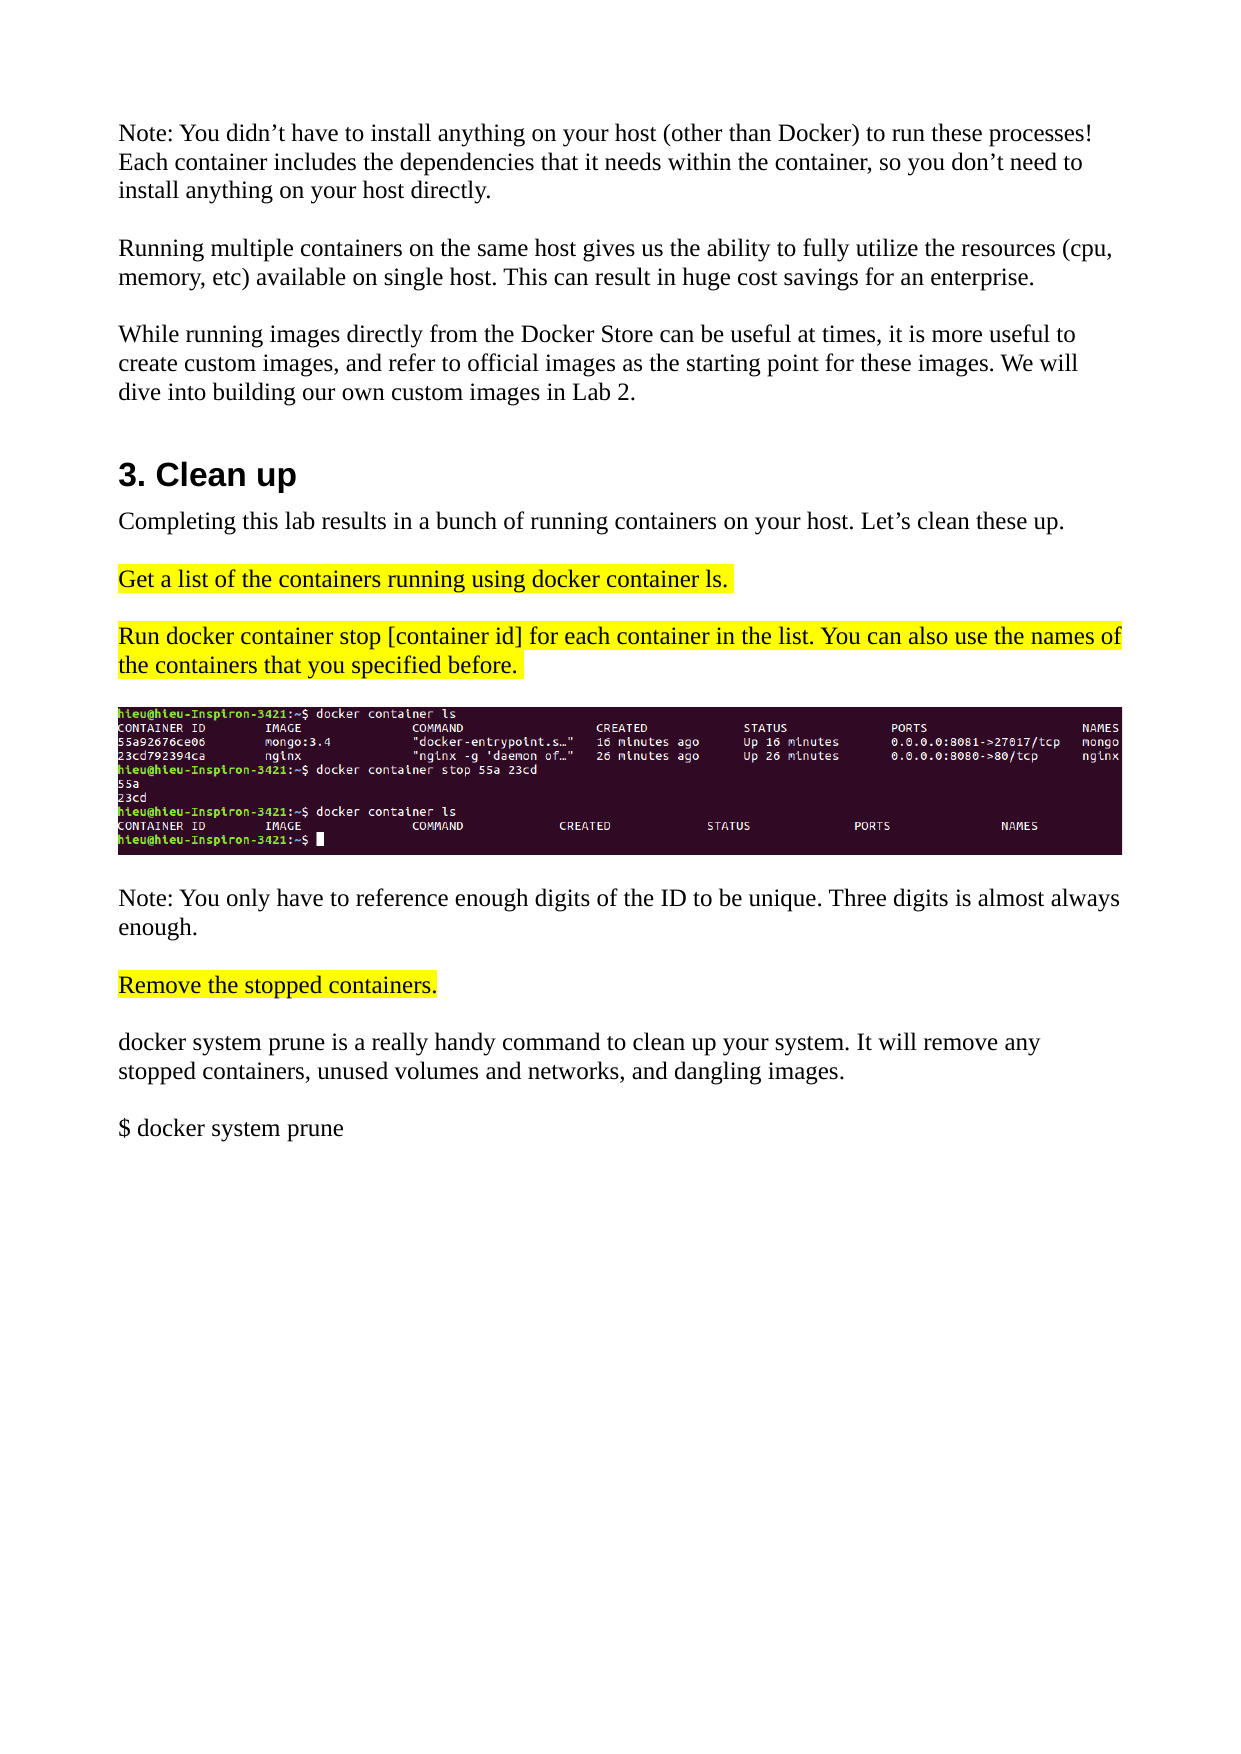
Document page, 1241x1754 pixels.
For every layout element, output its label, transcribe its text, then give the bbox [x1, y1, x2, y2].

text While running images directly from the Docker Store can be useful at times, it is more useful to create custom images, and refer to official images as the starting point for these images. We will dive into building our own custom images in Lab 2. [118, 319, 1122, 406]
text Note: You didn’t have to install anything on your host (other than Docker) to run these processes! Each container includes the dependencies that it needs within the container, so you don’t need to install anything on your host directly. [118, 118, 1122, 204]
text Running multiple containers on the same host gives us the ability to fully utilize the resources (cpu, memory, etc) available on single host. This can result in huge cost savings for an enterprise. [118, 233, 1122, 291]
text Note: You only have to reference enough digits of the ID to be unique. Three digits is almost always enough. [118, 883, 1122, 941]
picture [118, 707, 1123, 855]
text Remove the stopped containers. [118, 970, 1122, 998]
text Completing this lab results in a bunch of running containers on your host. Let’s clean these up. [118, 506, 1122, 535]
text Get a list of the containers running using docker container ls. [118, 564, 1122, 593]
text Run docker container stop [container id] for each container in the list. You can also use the names of the containers that you specified before. [118, 621, 1122, 679]
subtitle 3. Clean up [118, 455, 1122, 494]
text $ docker system prune [118, 1113, 1122, 1142]
text docker system prune is a really handy command to clean up your system. It will remove any stopped containers, unused volumes and networks, and dangling images. [118, 1027, 1122, 1085]
